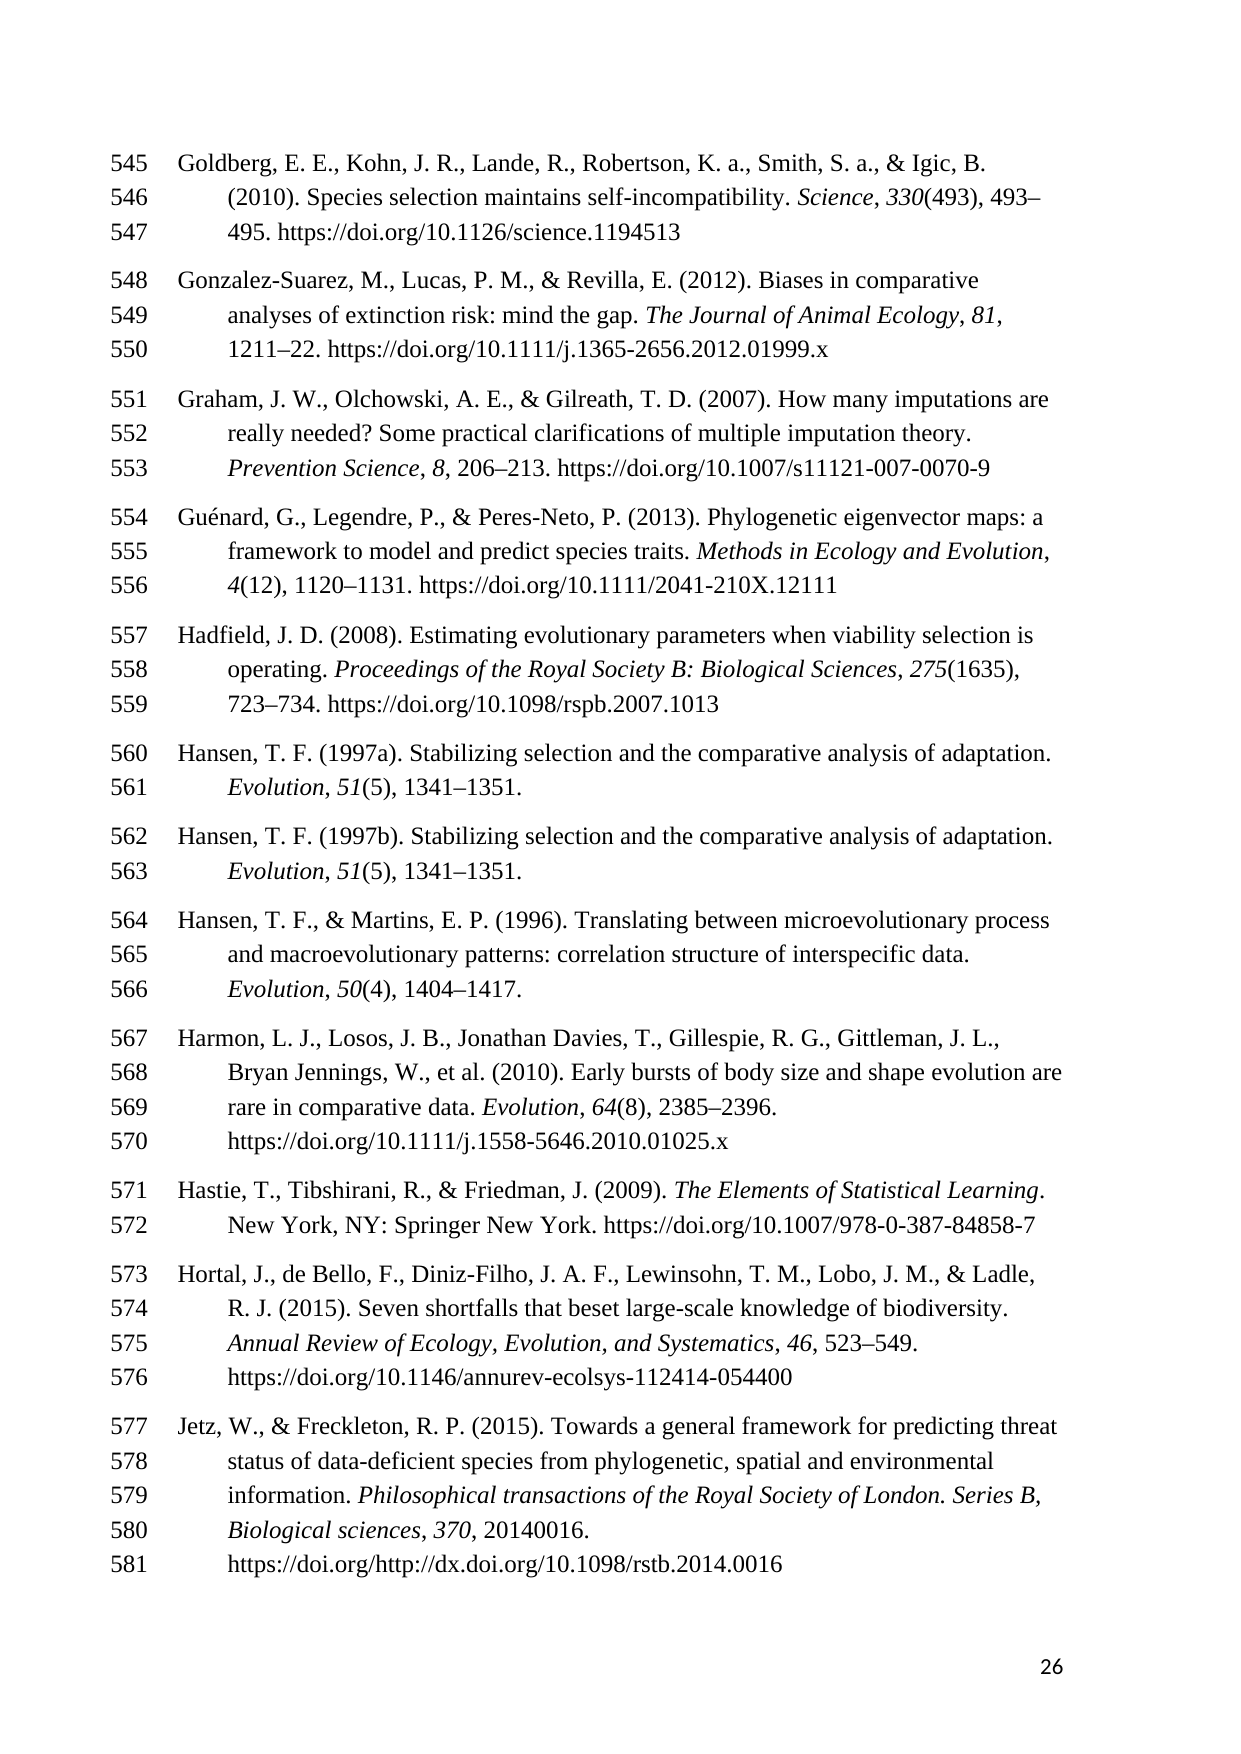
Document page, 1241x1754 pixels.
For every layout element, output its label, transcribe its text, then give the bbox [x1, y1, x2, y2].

text Hortal, J., de Bello, F., Diniz-Filho, J. A. F., Lewinsohn, T. M., Lobo, J. M., & Ladle, R. J. (2015). Seven shortfalls that beset large-scale knowledge of biodiversity. Annual Review of Ecology, Evolution, and Systematics, 46, 523–549. https://doi.org/10.1146/annurev-ecolsys-112414-054400 [177, 1259, 1063, 1391]
text Hansen, T. F., & Martins, E. P. (1996). Translating between microevolutionary process and macroevolutionary patterns: correlation structure of interspecific data. Evolution, 50(4), 1404–1417. [177, 905, 1063, 1002]
text Hansen, T. F. (1997a). Stabilizing selection and the comparative analysis of adaptation. Evolution, 51(5), 1341–1351. [177, 738, 1063, 801]
text Graham, J. W., Olchowski, A. E., & Gilreath, T. D. (2007). How many imputations are really needed? Some practical clarifications of multiple imputation theory. Prevention Science, 8, 206–213. https://doi.org/10.1007/s11121-007-0070-9 [177, 384, 1063, 481]
text Hansen, T. F. (1997b). Stabilizing selection and the comparative analysis of adaptation. Evolution, 51(5), 1341–1351. [177, 821, 1063, 884]
text Gonzalez-Suarez, M., Lucas, P. M., & Revilla, E. (2012). Biases in comparative analyses of extinction risk: mind the gap. The Journal of Animal Ecology, 81, 1211–22. https://doi.org/10.1111/j.1365-2656.2012.01999.x [177, 266, 1063, 363]
text Harmon, L. J., Losos, J. B., Jonathan Davies, T., Gillespie, R. G., Gittleman, J. L., Bryan Jennings, W., et al. (2010). Early bursts of body size and shape evolution are rare in comparative data. Evolution, 64(8), 2385–2396. https://doi.org/10.1111/j.1558-5646.2010.01025.x [177, 1023, 1063, 1155]
text Jetz, W., & Freckleton, R. P. (2015). Towards a general framework for predicting threat status of data-deficient species from phylogenetic, spatial and environmental information. Philosophical transactions of the Royal Society of London. Series B, Biological sciences, 370, 20140016. https://doi.org/http://dx.doi.org/10.1098/rstb.2014.0016 [177, 1411, 1063, 1578]
text Guénard, G., Legendre, P., & Peres-Neto, P. (2013). Phylogenetic eigenvector maps: a framework to model and predict species traits. Methods in Ecology and Evolution, 4(12), 1120–1131. https://doi.org/10.1111/2041-210X.12111 [177, 502, 1063, 599]
text Hadfield, J. D. (2008). Estimating evolutionary parameters when viability selection is operating. Proceedings of the Royal Society B: Biological Sciences, 275(1635), 723–734. https://doi.org/10.1098/rspb.2007.1013 [177, 620, 1063, 717]
text Goldberg, E. E., Kohn, J. R., Lande, R., Robertson, K. a., Smith, S. a., & Igic, B. (2010). Species selection maintains self-incompatibility. Science, 330(493), 493–495. https://doi.org/10.1126/science.1194513 [177, 148, 1063, 245]
text Hastie, T., Tibshirani, R., & Friedman, J. (2009). The Elements of Statistical Learning. New York, NY: Springer New York. https://doi.org/10.1007/978-0-387-84858-7 [177, 1175, 1063, 1238]
